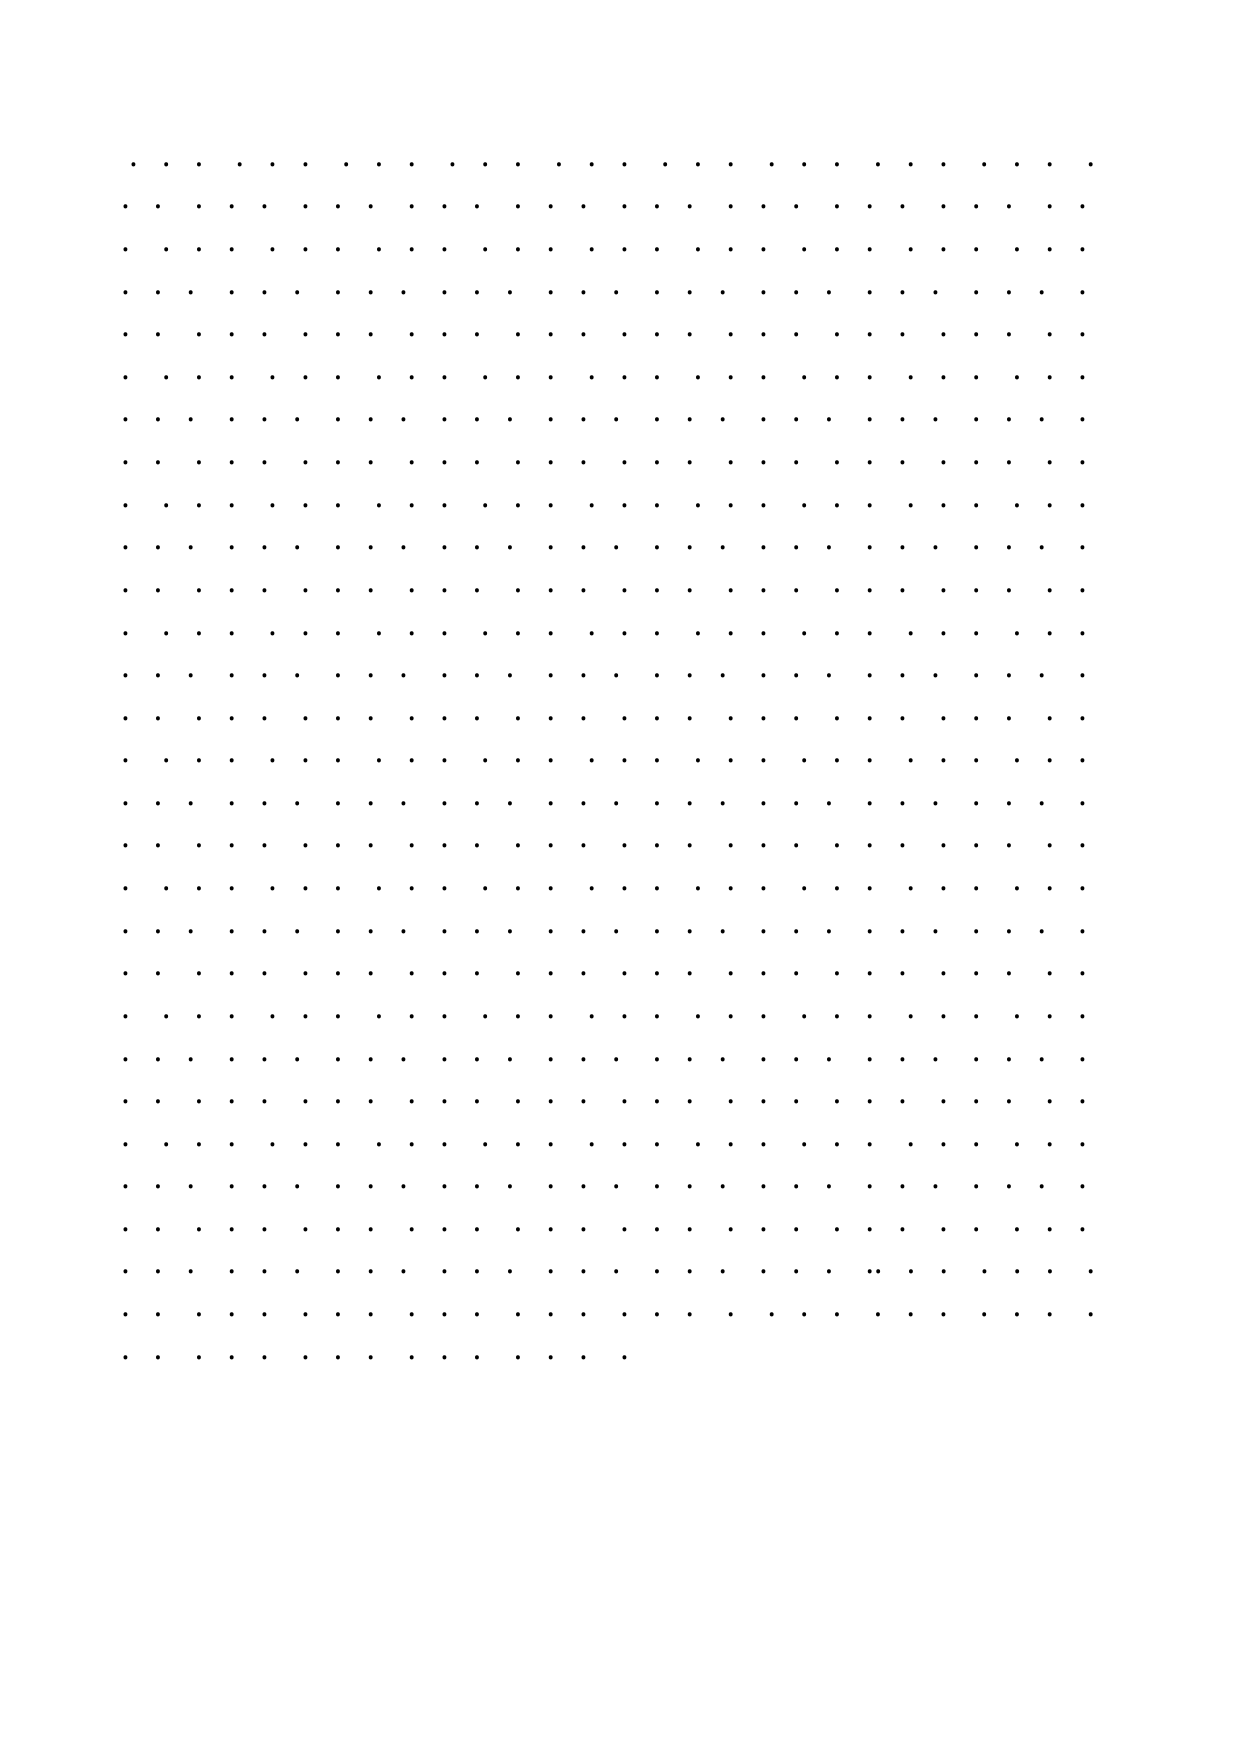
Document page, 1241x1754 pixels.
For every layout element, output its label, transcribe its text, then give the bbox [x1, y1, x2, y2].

text . . . . . . . . . . . . . . . . . . . . . . . . . . . . . . . . . . . . . . . . . . . . . . . . . . . . . . . . . . . . . . . . . . . . . . . . . . . . . . . . . . . . . . . . . . . . . . . . . . . . . . . . . . . . . . . . . . . . . . . . . . . . . . . . . . . . . . . . . . . . . . . . . . . . . . . . . . . . . . . . . . . . . . . . . . . . . . . . . . . . . . . . . . . . . . . . . . . . . . . . . . . . . . . . . . . . . . . . . . . . . . . . . . . . . . . . . . . . . . . . . . . . . . . . . . . . . . . . . . . . . . . . . . . . . . . . . . . . . . . . . . . . . . . . . . . . . . . . . . . . . . . . . . . . . . . . . . . . . . . . . . . . . . . . . . . . . . . . . . . . . . . . . . . . . . . . . . . . . . . . . . . . . . . . . . . . . . . . . . . . . . . . . . . . . . . . . . . . . . . . . . . . . . . . . . . . . . . . . . . . . . . . . . . . . . . . . . . . . . . . . . . . . . . . . . . . . . . . . . . . . . . . . . . . . . . . . . . . . . . . . . . . . . . . . . . . . . . . . . . . . . . . . . . . . . . . . . . . . . . . . . . . . . . . . . . . . . . . . . . . . . . . . . . . . . . . . . . . . . . . . . . . . . . . . . . . . . . . . . . . . . . . . . . . . . . . . . . . . . . . . . . . . . . . . . . . . . . . . . . . . . . . . . . . . . . . . . . . . . . . . . . . . . . . . . . . . . . . . . . . . . . . . . . . . . . . . . . . . . . . . . . . . . . . . . . . . . . . . . . . . . . . . . . . . . . . . . . . . . . . . . . . . . . . . . . . . . . . . . . . . . . . . . . . . .. . . . . . . . . . . . . . . . . . . . . . . . . . . . . . . . . . . . . . . . . . . . . . . . . . [121, 133, 1119, 1368]
